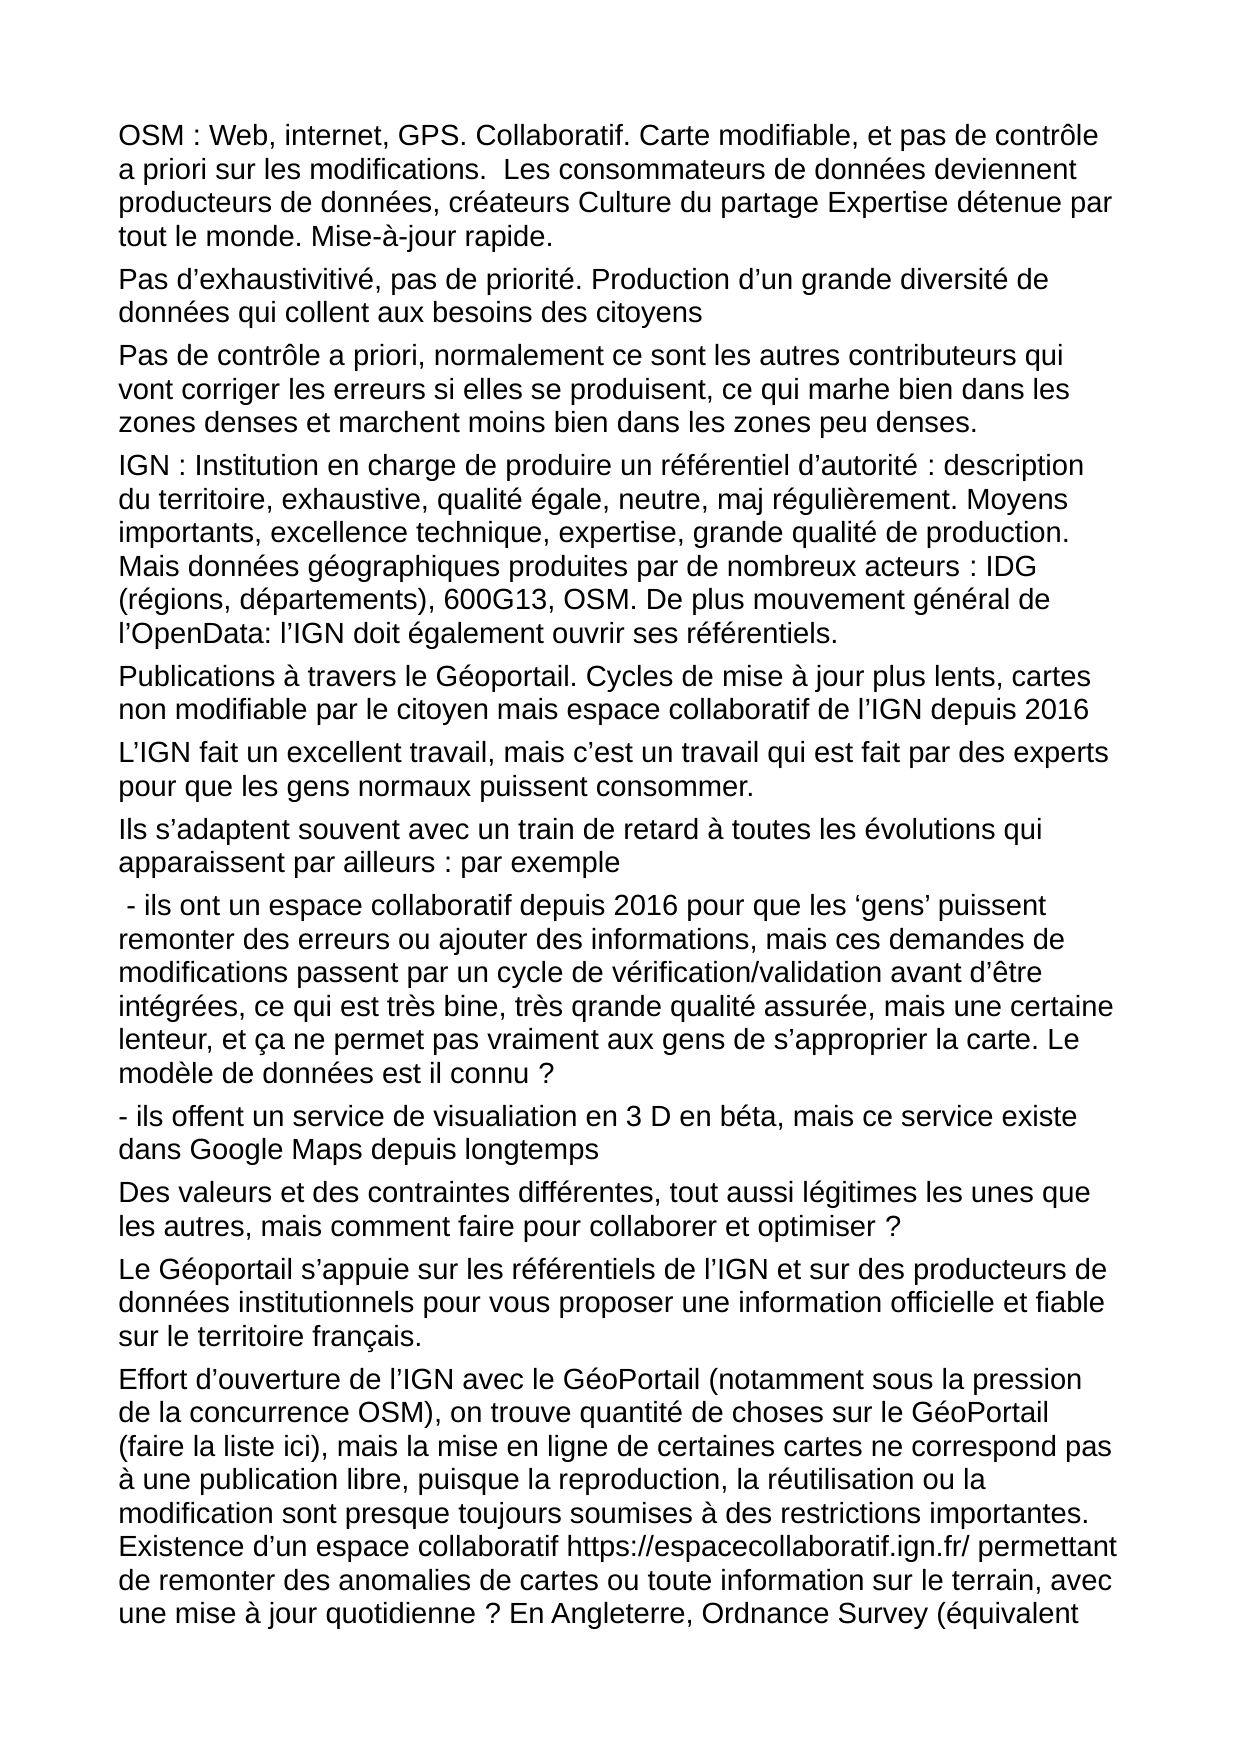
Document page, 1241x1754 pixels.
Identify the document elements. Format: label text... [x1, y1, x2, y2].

text - ils ont un espace collaboratif depuis 2016 pour que les ‘gens’ puissent remonter des erreurs ou ajouter des informations, mais ces demandes de modifications passent par un cycle de vérification/validation avant d’être intégrées, ce qui est très bine, très qrande qualité assurée, mais une certaine lenteur, et ça ne permet pas vraiment aux gens de s’approprier la carte. Le modèle de données est il connu ? [118, 888, 1122, 1089]
text IGN : Institution en charge de produire un référentiel d’autorité : description du territoire, exhaustive, qualité égale, neutre, maj régulièrement. Moyens importants, excellence technique, expertise, grande qualité de production. Mais données géographiques produites par de nombreux acteurs : IDG (régions, départements), 600G13, OSM. De plus mouvement général de l’OpenData: l’IGN doit également ouvrir ses référentiels. [118, 448, 1122, 649]
text Pas d’exhaustivitivé, pas de priorité. Production d’un grande diversité de données qui collent aux besoins des citoyens [118, 262, 1122, 329]
text Pas de contrôle a priori, normalement ce sont les autres contributeurs qui vont corriger les erreurs si elles se produisent, ce qui marhe bien dans les zones denses et marchent moins bien dans les zones peu denses. [118, 338, 1122, 439]
text Le Géoportail s’appuie sur les référentiels de l’IGN et sur des producteurs de données institutionnels pour vous proposer une information officielle et fiable sur le territoire français. [118, 1252, 1122, 1352]
text Des valeurs et des contraintes différentes, tout aussi légitimes les unes que les autres, mais comment faire pour collaborer et optimiser ? [118, 1175, 1122, 1242]
text - ils offent un service de visualiation en 3 D en béta, mais ce service existe dans Google Maps depuis longtemps [118, 1099, 1122, 1166]
text L’IGN fait un excellent travail, mais c’est un travail qui est fait par des experts pour que les gens normaux puissent consommer. [118, 735, 1122, 802]
text OSM : Web, internet, GPS. Collaboratif. Carte modifiable, et pas de contrôle a priori sur les modifications. Les consommateurs de données deviennent producteurs de données, créateurs Culture du partage Expertise détenue par tout le monde. Mise-à-jour rapide. [118, 118, 1122, 252]
text Effort d’ouverture de l’IGN avec le GéoPortail (notamment sous la pression de la concurrence OSM), on trouve quantité de choses sur le GéoPortail (faire la liste ici), mais la mise en ligne de certaines cartes ne correspond pas à une publication libre, puisque la reproduction, la réutilisation ou la modification sont presque toujours soumises à des restrictions importantes. Existence d’un espace collaboratif https://espacecollaboratif.ign.fr/ permettant de remonter des anomalies de cartes ou toute information sur le terrain, avec une mise à jour quotidienne ? En Angleterre, Ordnance Survey (équivalent [118, 1362, 1122, 1630]
text Ils s’adaptent souvent avec un train de retard à toutes les évolutions qui apparaissent par ailleurs : par exemple [118, 812, 1122, 879]
text Publications à travers le Géoportail. Cycles de mise à jour plus lents, cartes non modifiable par le citoyen mais espace collaboratif de l’IGN depuis 2016 [118, 659, 1122, 726]
